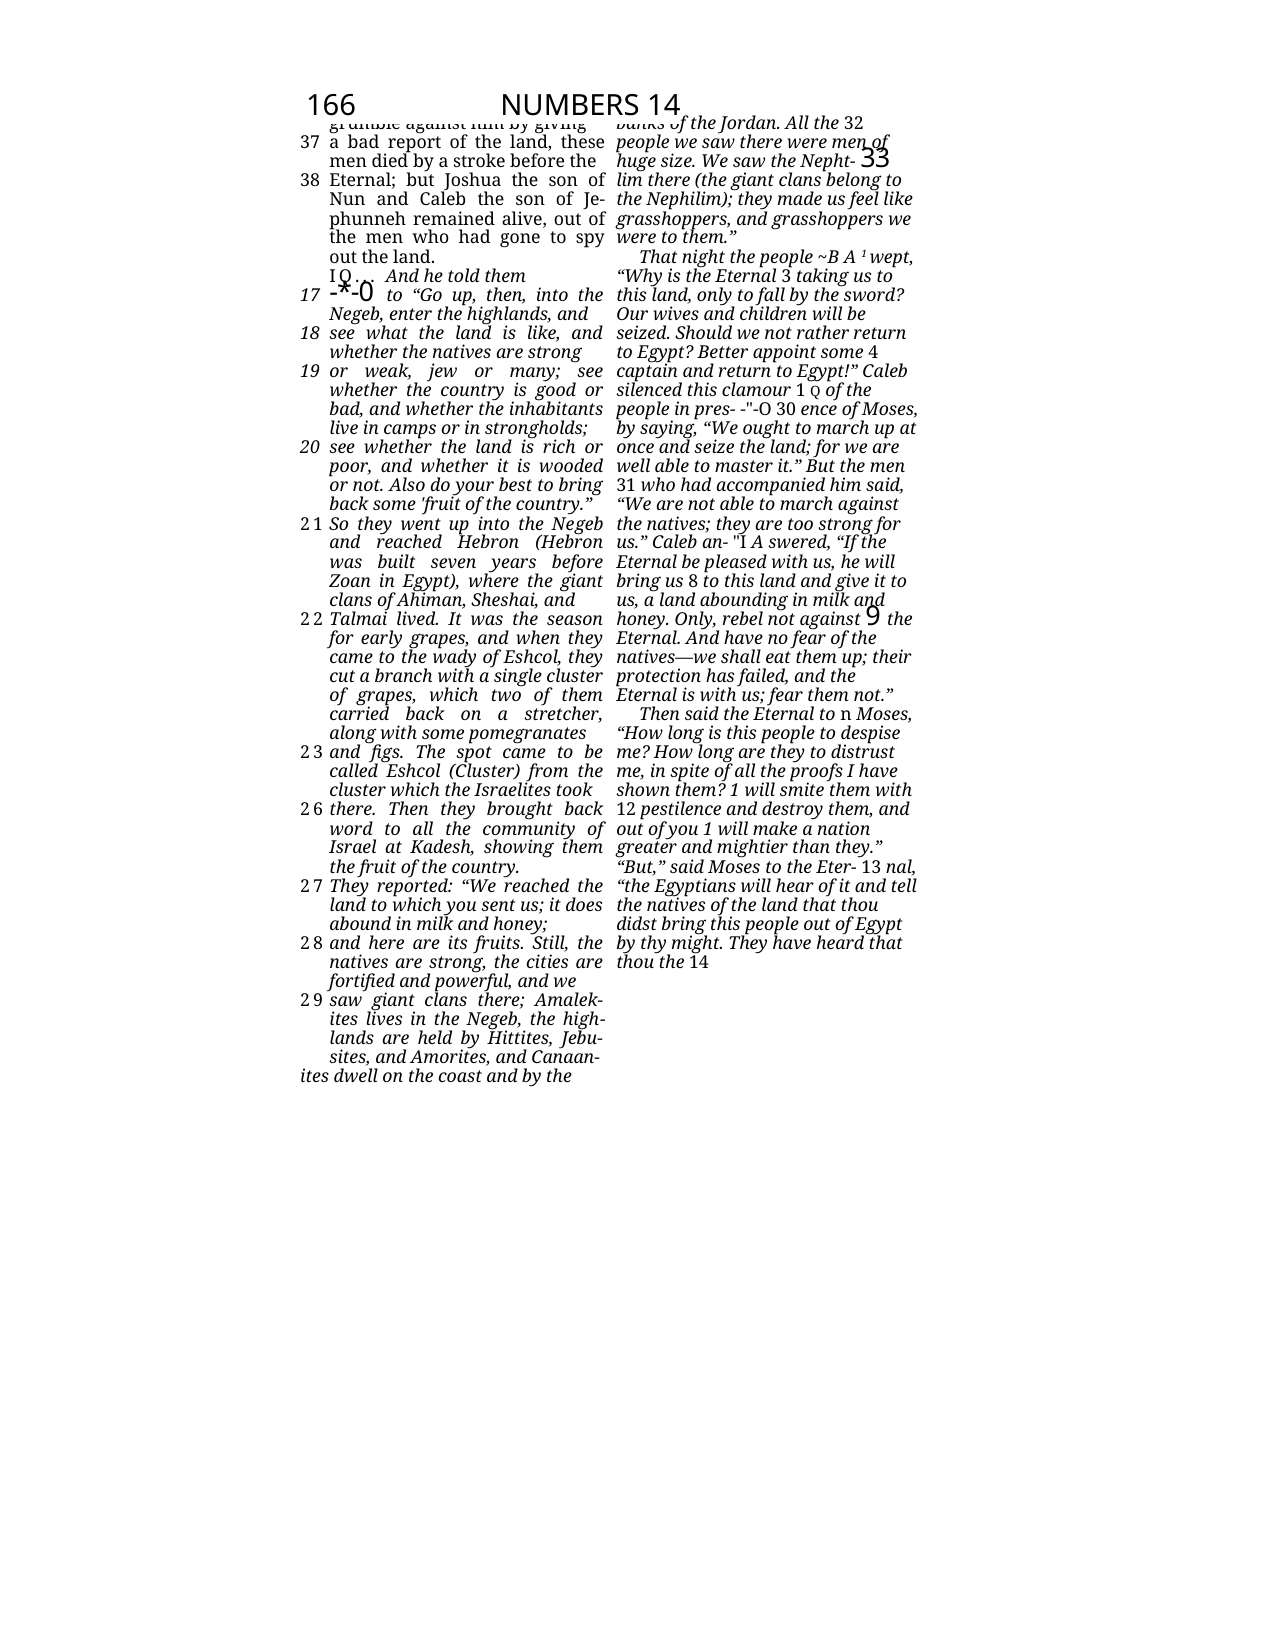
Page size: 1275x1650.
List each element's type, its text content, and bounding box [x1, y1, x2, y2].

list see whether the land is rich or poor, and whether it is wooded or not. Also do your best to bring back some 'fruit of the country.” [300, 438, 605, 515]
list and here are its fruits. Still, the natives are strong, the cities are fortified and powerful, and we [300, 934, 605, 991]
list Talmai lived. It was the season for early grapes, and when they came to the wady of Eshcol, they cut a branch with a single cluster of grapes, which two of them carried back on a stretcher, along with some pomegranates [300, 610, 605, 743]
list So they went up into the Ne­geb and reached Hebron (Hebron was built seven years before Zoan in Egypt), where the giant clans of Ahiman, Sheshai, and [300, 515, 605, 610]
text That night the people ~B A 1 wept, “Why is the Eternal 3 taking us to this land, only to fall by the sword? Our wives and children will be seized. Should we not rather return to Egypt? Better appoint some 4 captain and return to Egypt!” Caleb silenced this clamour 1 q of the people in pres- -"-O 30 ence of Moses, by saying, “We ought to march up at once and seize the land; for we are well able to master it.” But the men 31 who had accompanied him said, “We are not able to march against the natives; they are too strong for us.” Caleb an- "I A swered, “If the Eternal be pleased with us, he will bring us 8 to this land and give it to us, a land abounding in milk and honey. Only, rebel not against 9 the Eternal. And have no fear of the natives—we shall eat them up; their protection has failed, and the Eternal is with us; fear them not.” [616, 248, 921, 705]
text Then said the Eternal to n Moses, “How long is this people to despise me? How long are they to distrust me, in spite of all the proofs I have shown them? 1 will smite them with 12 pestilence and destroy them, and out of you 1 will make a nation greater and mightier than they.” “But,” said Moses to the Eter- 13 nal, “the Egyptians will hear of it and tell the natives of the land that thou didst bring this people out of Egypt by thy might. They have heard that thou the 14 [616, 705, 921, 972]
list or weak, jew or many; see whether the country is good or bad, and whether the inhabitants live in camps or in strongholds; [300, 362, 605, 438]
list saw giant clans there; Amalek- ites lives in the Negeb, the high­lands are held by Hittites, Jebu- sites, and Amorites, and Canaan- [300, 991, 605, 1067]
list -*-0 to “Go up, then, into the Negeb, enter the highlands, and [300, 286, 605, 324]
list They reported: “We reached the land to which you sent us; it does abound in milk and honey; [300, 877, 605, 934]
text IQ... And he told them [329, 267, 605, 286]
text grumble against him by giving [523, 124, 605, 133]
list Eternal; but Joshua the son of Nun and Caleb the son of Je- phunneh remained alive, out of the men who had gone to spy out the land. [300, 172, 605, 267]
text ites dwell on the coast and by the banks of the Jordan. All the 32 people we saw there were men of huge size. We saw the Nepht- 33 lim there (the giant clans belong to the Nephilim); they made us feel like grasshoppers, and grass­hoppers we were to them.” [300, 1067, 605, 1087]
list there. Then they brought back word to all the community of Israel at Kadesh, showing them the fruit of the country. [300, 801, 605, 877]
list see what the land is like, and whether the natives are strong [300, 324, 605, 362]
text ites dwell on the coast and by the banks of the Jordan. All the 32 people we saw there were men of huge size. We saw the Nepht- 33 lim there (the giant clans belong to the Nephilim); they made us feel like grasshoppers, and grass­hoppers we were to them.” [616, 114, 921, 248]
text grumble against him by giving [329, 124, 523, 133]
list a bad report of the land, these men died by a stroke before the [300, 133, 605, 172]
list and figs. The spot came to be called Eshcol (Cluster) from the cluster which the Israelites took [300, 743, 605, 801]
